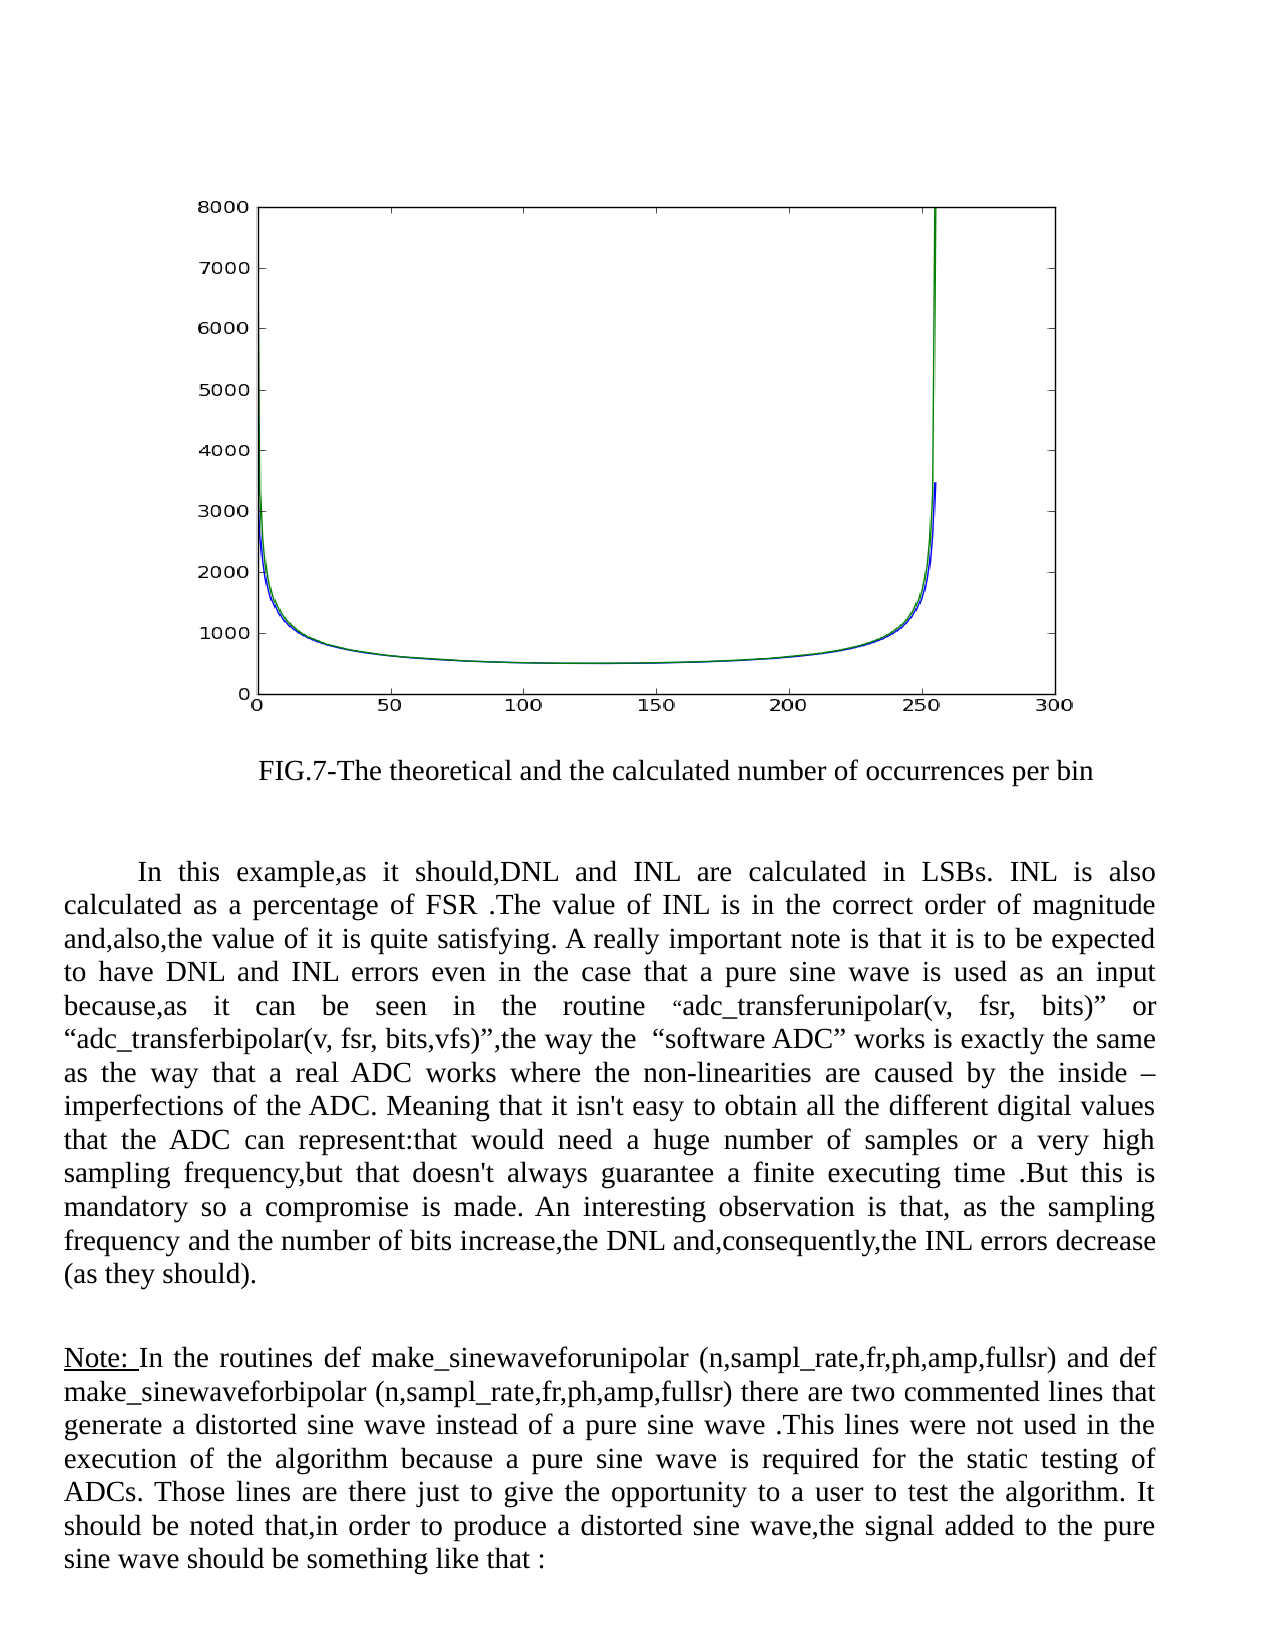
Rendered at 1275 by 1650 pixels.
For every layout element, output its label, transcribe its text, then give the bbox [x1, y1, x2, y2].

text FIG.7-The theoretical and the calculated number of occurrences per bin [68, 131, 1157, 787]
text Note: In the routines def make_sinewaveforunipolar (n,sampl_rate,fr,ph,amp,fullsr) and def make_sinewaveforbipolar (n,sampl_rate,fr,ph,amp,fullsr) there are two commented lines that generate a distorted sine wave instead of a pure sine wave .This lines were not used in the execution of the algorithm because a pure sine wave is required for the static testing of ADCs. Those lines are there just to give the opportunity to a user to test the algorithm. It should be noted that,in order to produce a distorted sine wave,the signal added to the pure sine wave should be something like that : [63, 1340, 1157, 1575]
picture [129, 146, 1158, 754]
text In this example,as it should,DNL and INL are calculated in LSBs. INL is also calculated as a percentage of FSR .The value of INL is in the correct order of magnitude and,also,the value of it is quite satisfying. A really important note is that it is to be expected to have DNL and INL errors even in the case that a pure sine wave is used as an input because,as it can be seen in the routine “adc_transferunipolar(v, fsr, bits)” or “adc_transferbipolar(v, fsr, bits,vfs)”,the way the “software ADC” works is exactly the same as the way that a real ADC works where the non-linearities are caused by the inside – imperfections of the ADC. Meaning that it isn't easy to obtain all the different digital values that the ADC can represent:that would need a huge number of samples or a very high sampling frequency,but that doesn't always guarantee a finite executing time .But this is mandatory so a compromise is made. An interesting observation is that, as the sampling frequency and the number of bits increase,the DNL and,consequently,the INL errors decrease (as they should). [63, 854, 1157, 1290]
